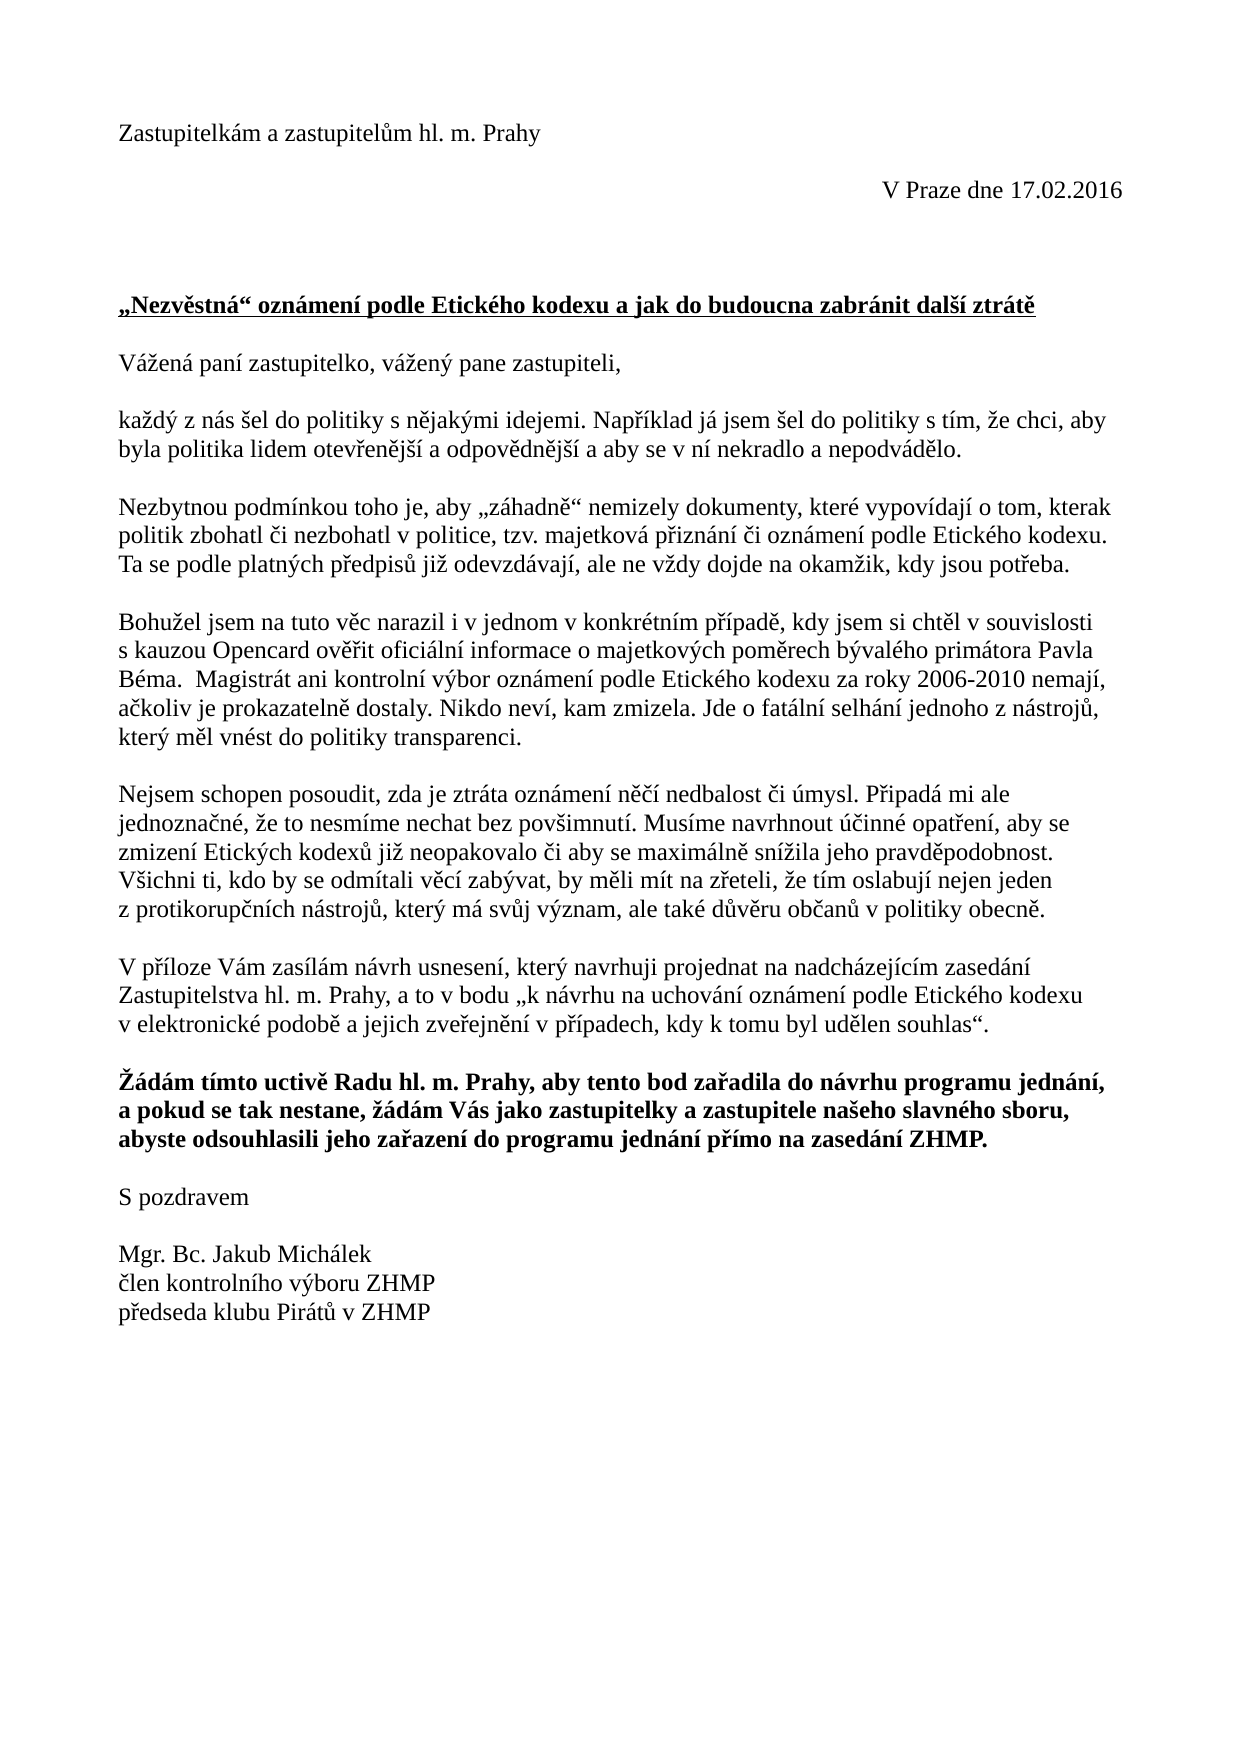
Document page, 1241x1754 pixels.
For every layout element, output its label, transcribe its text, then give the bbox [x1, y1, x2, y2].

text S pozdravem [118, 1182, 1122, 1211]
text každý z nás šel do politiky s nějakými idejemi. Například já jsem šel do politiky s tím, že chci, aby byla politika lidem otevřenější a odpovědnější a aby se v ní nekradlo a nepodvádělo. [118, 406, 1122, 463]
text Nezbytnou podmínkou toho je, aby „záhadně“ nemizely dokumenty, které vypovídají o tom, kterak politik zbohatl či nezbohatl v politice, tzv. majetková přiznání či oznámení podle Etického kodexu. Ta se podle platných předpisů již odevzdávají, ale ne vždy dojde na okamžik, kdy jsou potřeba. [118, 492, 1122, 578]
text Žádám tímto uctivě Radu hl. m. Prahy, aby tento bod zařadila do návrhu programu jednání, a pokud se tak nestane, žádám Vás jako zastupitelky a zastupitele našeho slavného sboru, abyste odsouhlasili jeho zařazení do programu jednání přímo na zasedání ZHMP. [118, 1067, 1122, 1153]
text Zastupitelkám a zastupitelům hl. m. Prahy [118, 118, 1122, 147]
text Mgr. Bc. Jakub Michálek [118, 1239, 1122, 1268]
text V Praze dne 17.02.2016 [118, 176, 1122, 204]
text Bohužel jsem na tuto věc narazil i v jednom v konkrétním případě, kdy jsem si chtěl v souvislosti s kauzou Opencard ověřit oficiální informace o majetkových poměrech bývalého primátora Pavla Béma. Magistrát ani kontrolní výbor oznámení podle Etického kodexu za roky 2006-2010 nemají, ačkoliv je prokazatelně dostaly. Nikdo neví, kam zmizela. Jde o fatální selhání jednoho z nástrojů, který měl vnést do politiky transparenci. [118, 607, 1122, 751]
text Vážená paní zastupitelko, vážený pane zastupiteli, [118, 348, 1122, 377]
text Nejsem schopen posoudit, zda je ztráta oznámení něčí nedbalost či úmysl. Připadá mi ale jednoznačné, že to nesmíme nechat bez povšimnutí. Musíme navrhnout účinné opatření, aby se zmizení Etických kodexů již neopakovalo či aby se maximálně snížila jeho pravděpodobnost. Všichni ti, kdo by se odmítali věcí zabývat, by měli mít na zřeteli, že tím oslabují nejen jeden z protikorupčních nástrojů, který má svůj význam, ale také důvěru občanů v politiky obecně. [118, 779, 1122, 923]
text předseda klubu Pirátů v ZHMP [118, 1297, 1122, 1326]
text „Nezvěstná“ oznámení podle Etického kodexu a jak do budoucna zabránit další ztrátě [118, 291, 1122, 319]
text člen kontrolního výboru ZHMP [118, 1268, 1122, 1297]
text V příloze Vám zasílám návrh usnesení, který navrhuji projednat na nadcházejícím zasedání Zastupitelstva hl. m. Prahy, a to v bodu „k návrhu na uchování oznámení podle Etického kodexu v elektronické podobě a jejich zveřejnění v případech, kdy k tomu byl udělen souhlas“. [118, 952, 1122, 1038]
